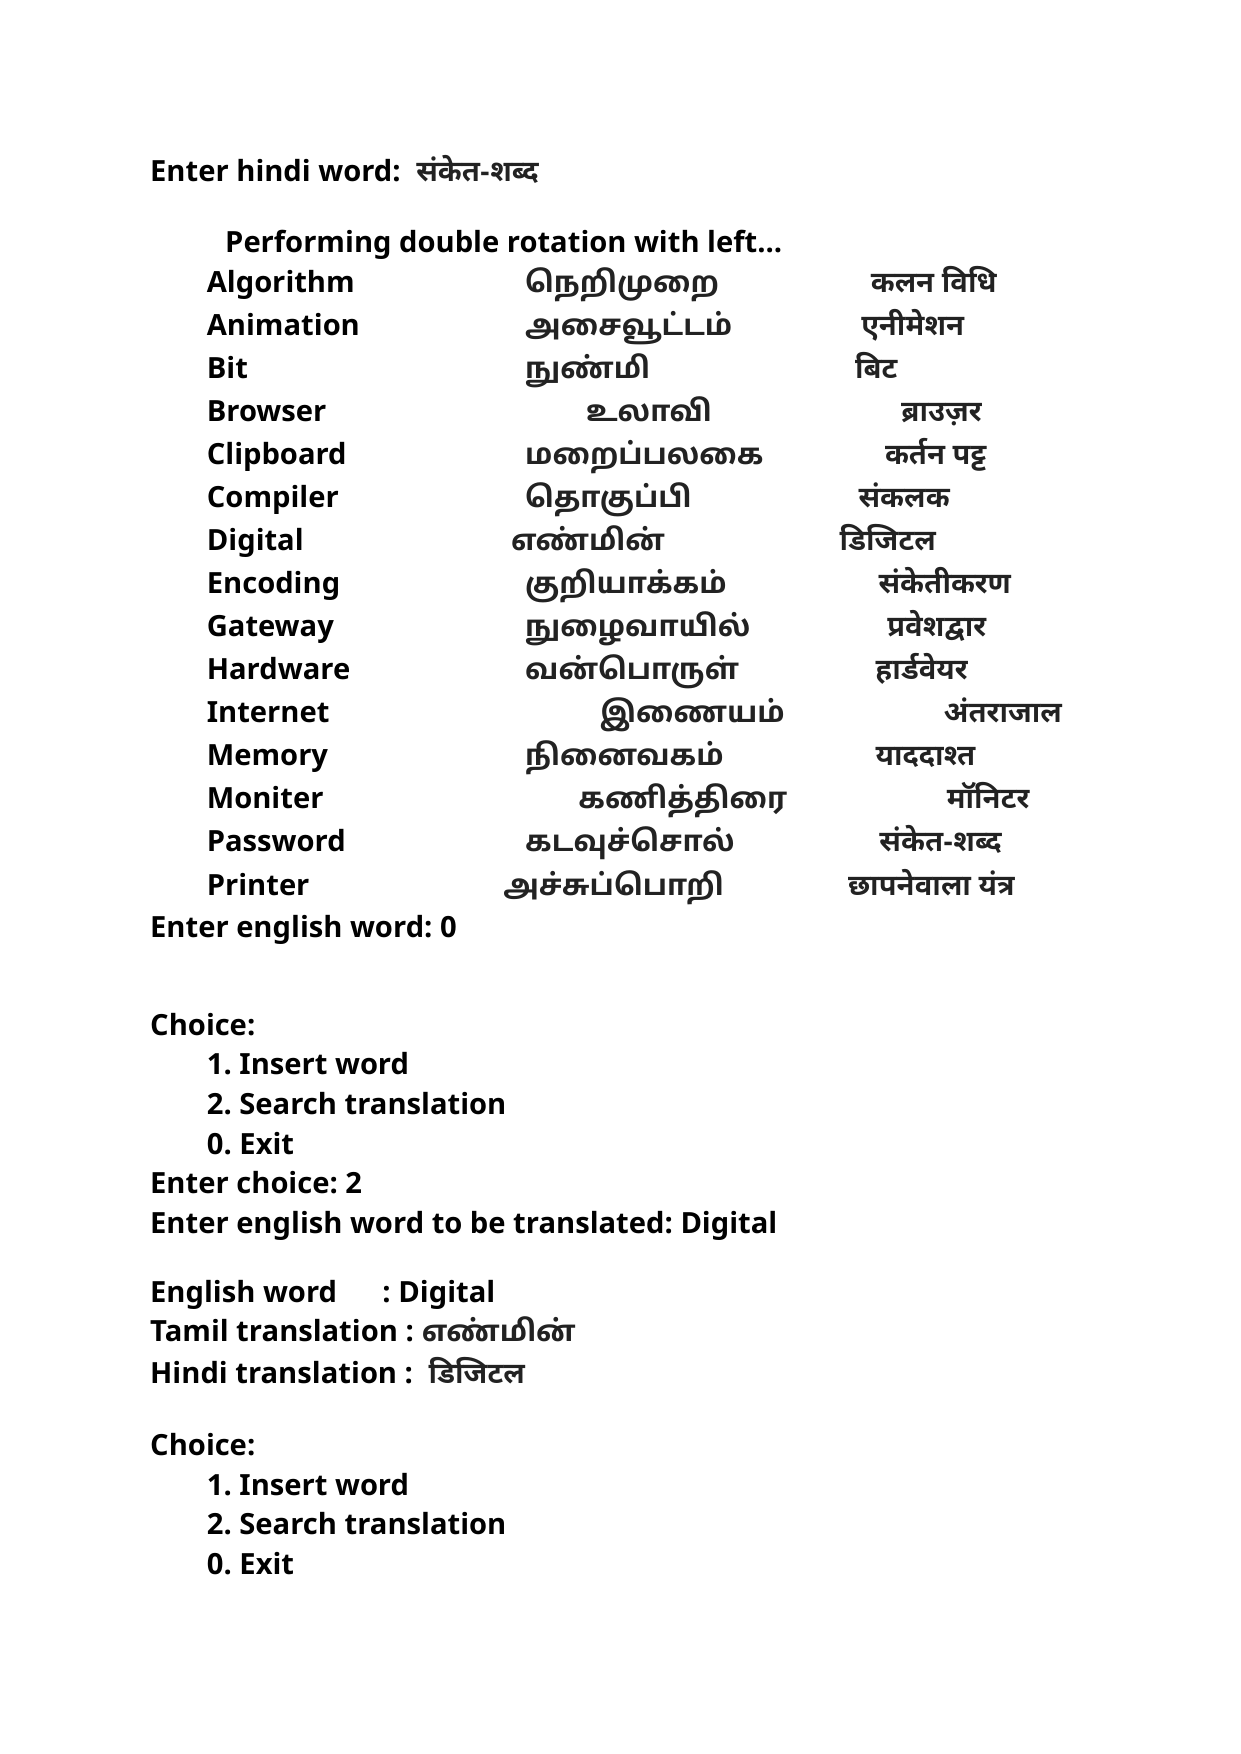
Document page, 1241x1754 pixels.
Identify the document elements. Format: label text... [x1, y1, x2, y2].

text Choice: [150, 1004, 1090, 1044]
text Password கடவுச்சொல் संकेत-शब्द [150, 821, 1090, 864]
text Digital எண்மின் डिजिटल [150, 519, 1090, 563]
text Gateway நுழைவாயில் प्रवेशद्वार [150, 606, 1090, 649]
text Browser உலாவி ब्राउज़र [150, 391, 1090, 433]
text Bit நுண்மி बिट [150, 347, 1090, 391]
text Hindi translation : डिजिटल [150, 1352, 1090, 1395]
text 2. Search translation [150, 1503, 1090, 1543]
text Printer அச்சுப்பொறி छापनेवाला यंत्र [150, 864, 1090, 907]
text Hardware வன்பொருள் हार्डवेयर [150, 649, 1090, 692]
text Enter english word: 0 [150, 907, 1090, 946]
text Compiler தொகுப்பி संकलक [150, 477, 1090, 519]
text Animation அசைவூட்டம் एनीमेशन [150, 304, 1090, 347]
text Enter english word to be translated: Digital [150, 1202, 1090, 1242]
text Encoding குறியாக்கம் संकेतीकरण [150, 563, 1090, 606]
text 1. Insert word [150, 1044, 1090, 1083]
text English word : Digital [150, 1271, 1090, 1311]
text Performing double rotation with left... [150, 222, 1090, 261]
text Tamil translation : எண்மின் [150, 1311, 1090, 1352]
text Moniter கணித்திரை मॉनिटर [150, 778, 1090, 821]
text 2. Search translation [150, 1083, 1090, 1123]
text Enter choice: 2 [150, 1163, 1090, 1202]
text Clipboard மறைப்பலகை कर्तन पट्ट [150, 433, 1090, 477]
text Algorithm நெறிமுறை कलन विधि [150, 261, 1090, 304]
text Enter hindi word: संकेत-शब्द [150, 150, 1090, 193]
text 0. Exit [150, 1123, 1090, 1163]
text 1. Insert word [150, 1464, 1090, 1503]
text Internet இணையம் अंतराजाल [150, 692, 1090, 735]
text Choice: [150, 1424, 1090, 1464]
text Memory நினைவகம் याददाश्त [150, 735, 1090, 778]
text 0. Exit [150, 1543, 1090, 1583]
